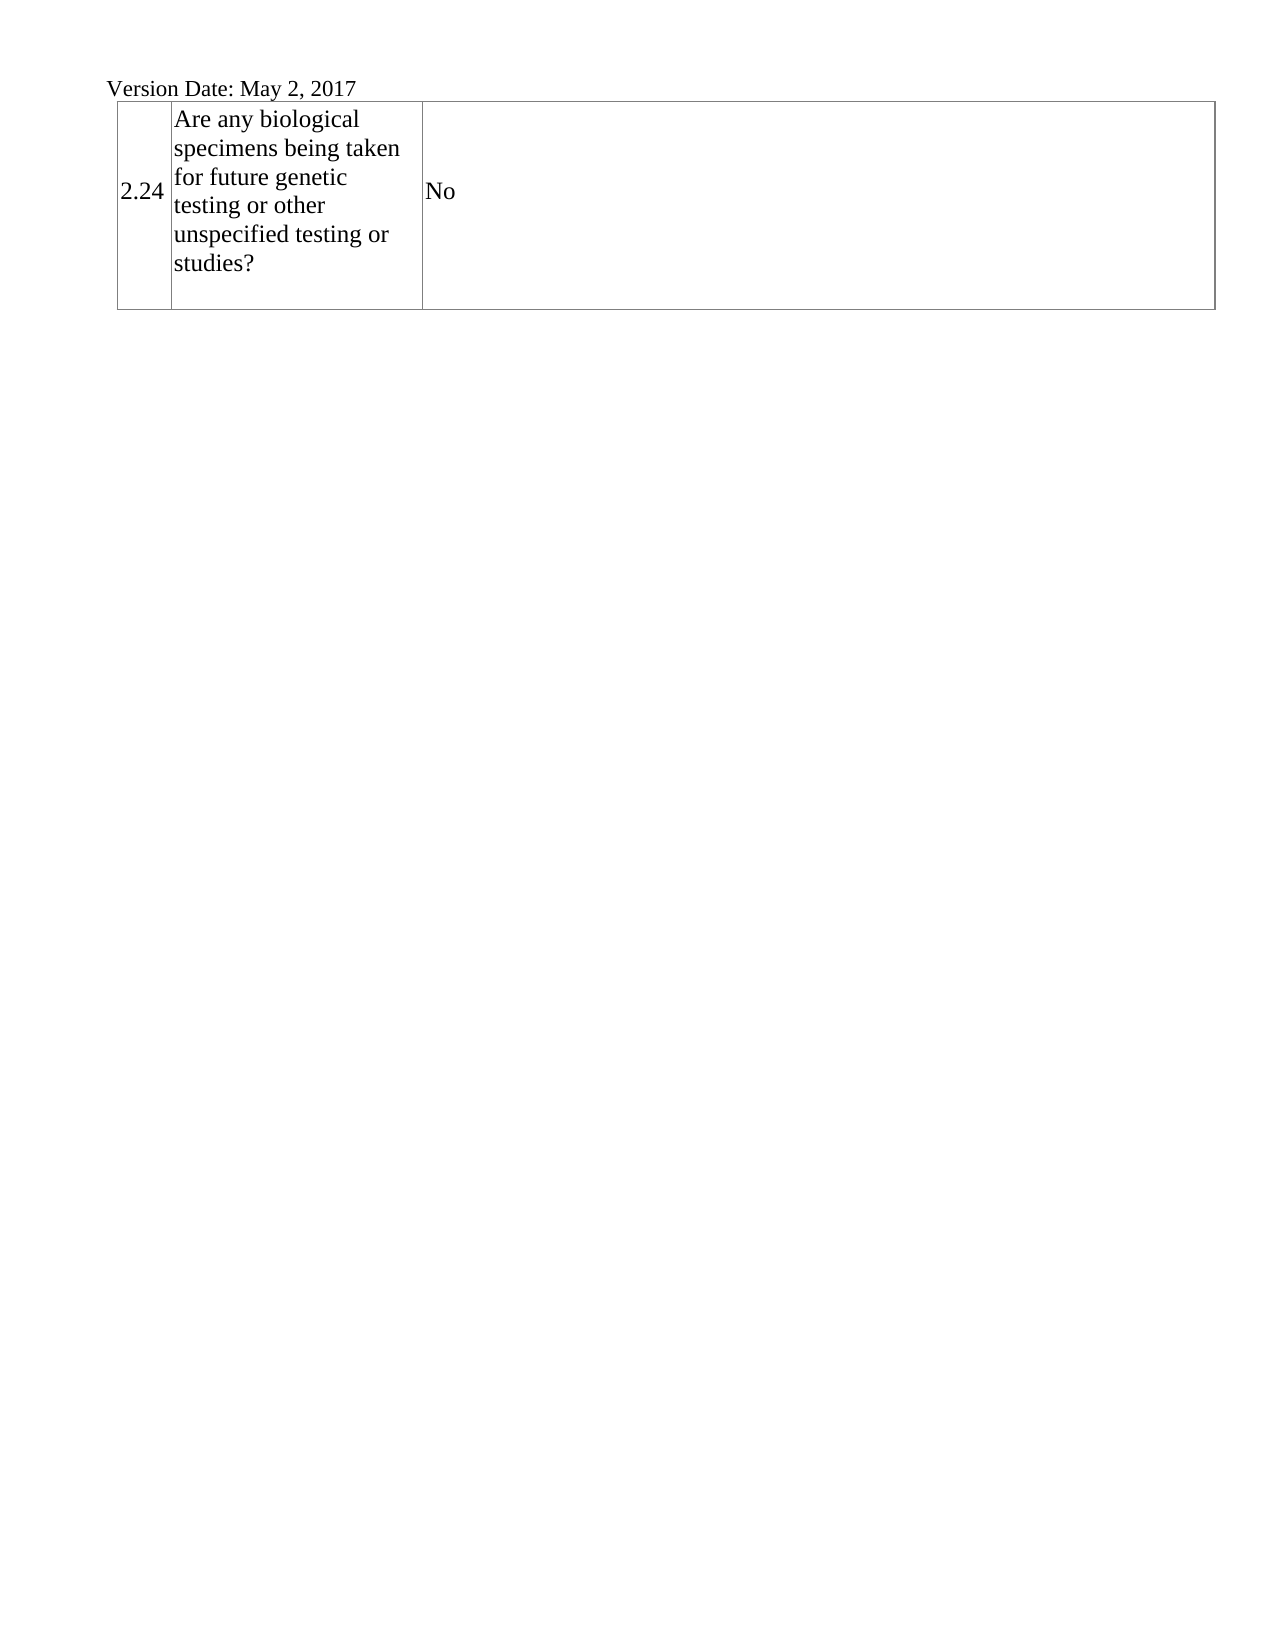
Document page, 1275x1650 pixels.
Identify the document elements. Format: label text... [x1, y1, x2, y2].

table_cell Are any biological specimens being taken for future genetic testing or other unspecified testing or studies? [172, 102, 422, 309]
table_cell No [423, 102, 1214, 309]
table_cell 2.24 [118, 102, 171, 309]
